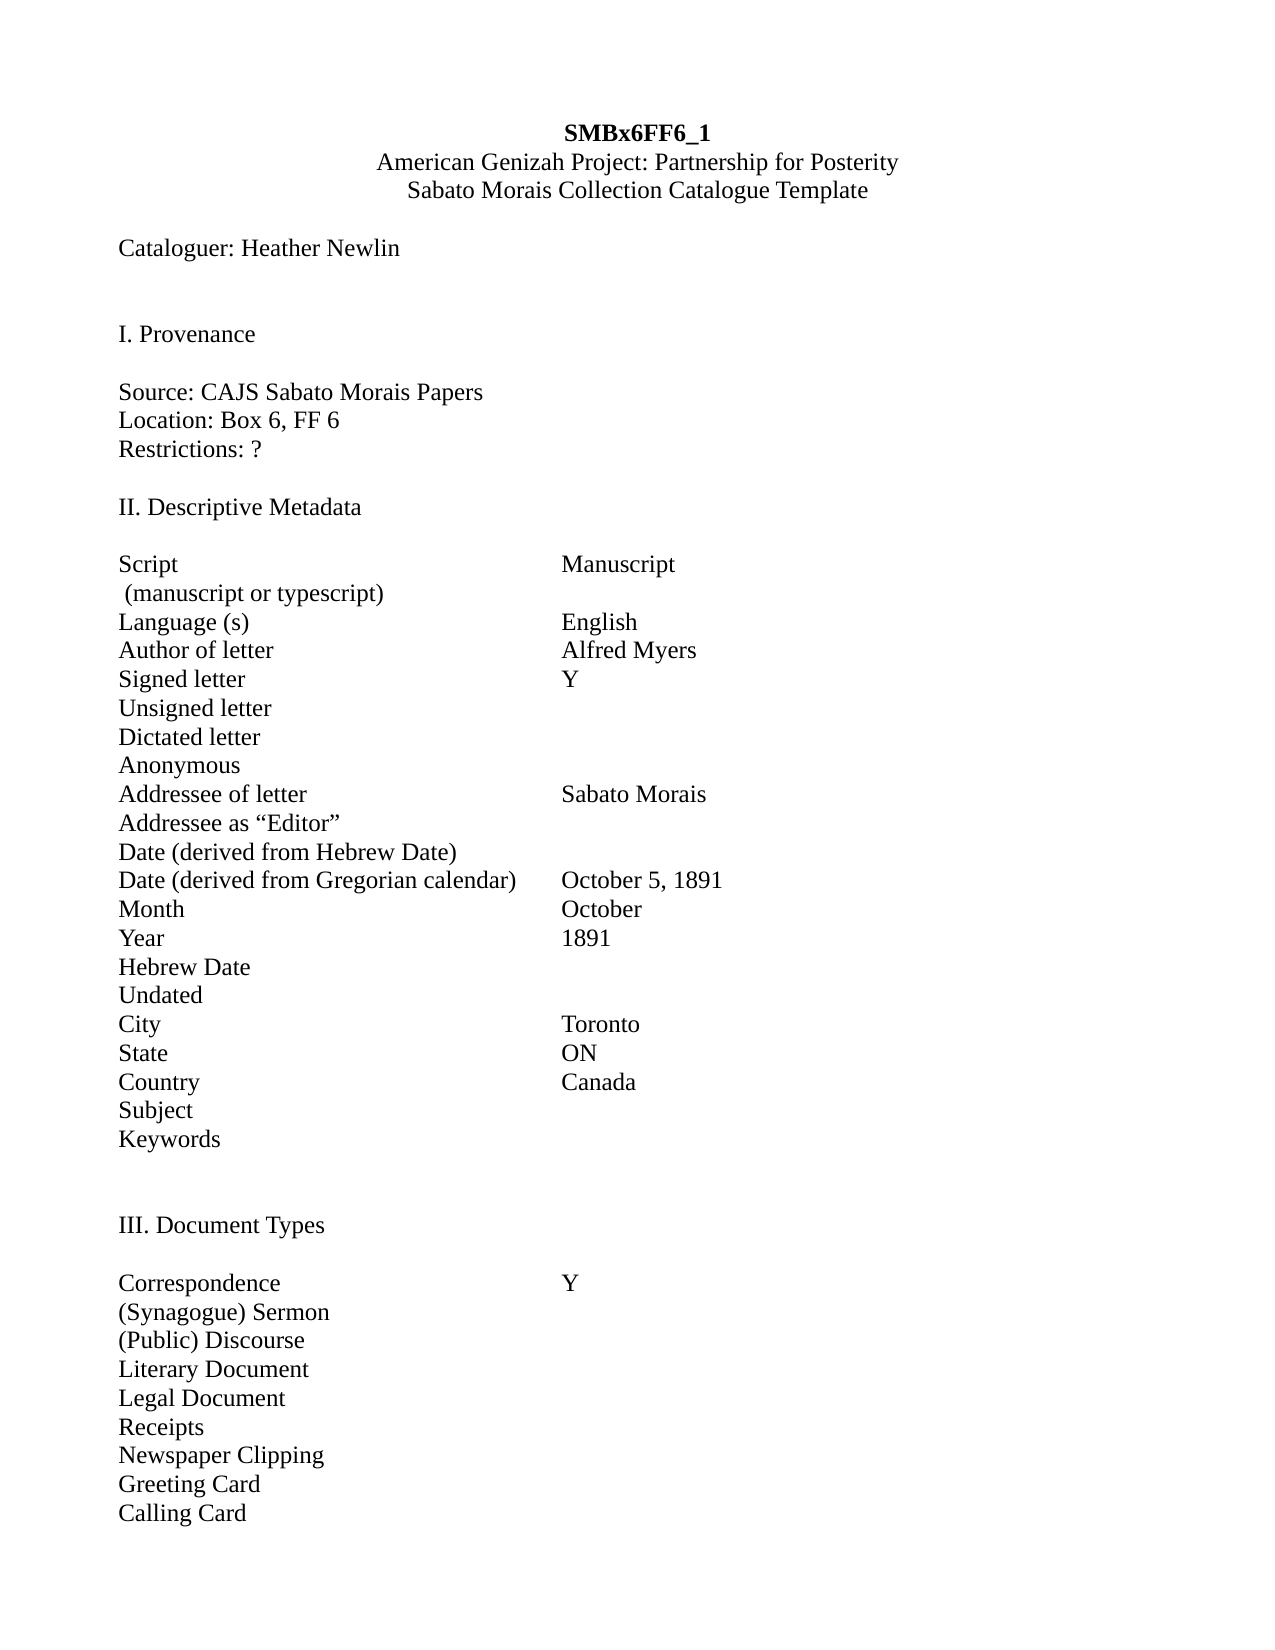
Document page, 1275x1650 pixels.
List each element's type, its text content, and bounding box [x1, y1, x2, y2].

text American Genizah Project: Partnership for Posterity [118, 147, 1157, 176]
text Literary Document [118, 1354, 1157, 1383]
text III. Document Types [118, 1211, 1157, 1239]
text Date (derived from Gregorian calendar) October 5, 1891 [118, 866, 1157, 894]
text Calling Card [118, 1498, 1157, 1527]
text (manuscript or typescript) [118, 578, 1157, 607]
text Hebrew Date [118, 952, 1157, 981]
text Legal Document [118, 1383, 1157, 1412]
text Author of letter Alfred Myers [118, 636, 1157, 664]
text Script Manuscript [118, 549, 1157, 578]
text I. Provenance [118, 319, 1157, 348]
text Receipts [118, 1412, 1157, 1441]
text Unsigned letter [118, 693, 1157, 722]
text Addressee as “Editor” [118, 808, 1157, 837]
text (Public) Discourse [118, 1326, 1157, 1354]
text Country Canada [118, 1067, 1157, 1096]
text Month October [118, 894, 1157, 923]
text II. Descriptive Metadata [118, 492, 1157, 521]
text Year 1891 [118, 923, 1157, 952]
text Addressee of letter Sabato Morais [118, 779, 1157, 808]
text SMBx6FF6_1 [118, 118, 1157, 147]
text State ON [118, 1038, 1157, 1067]
text Anonymous [118, 751, 1157, 779]
text Restrictions: ? [118, 434, 1157, 463]
text Sabato Morais Collection Catalogue Template [118, 176, 1157, 204]
text Correspondence Y [118, 1268, 1157, 1297]
text Cataloguer: Heather Newlin [118, 233, 1157, 262]
text Newspaper Clipping [118, 1441, 1157, 1469]
text Keywords [118, 1124, 1157, 1153]
text Subject [118, 1096, 1157, 1124]
text (Synagogue) Sermon [118, 1297, 1157, 1326]
text Location: Box 6, FF 6 [118, 406, 1157, 434]
text Dictated letter [118, 722, 1157, 751]
text Language (s) English [118, 607, 1157, 636]
text City Toronto [118, 1009, 1157, 1038]
text Greeting Card [118, 1469, 1157, 1498]
text Source: CAJS Sabato Morais Papers [118, 377, 1157, 406]
text Signed letter Y [118, 664, 1157, 693]
text Date (derived from Hebrew Date) [118, 837, 1157, 866]
text Undated [118, 981, 1157, 1009]
